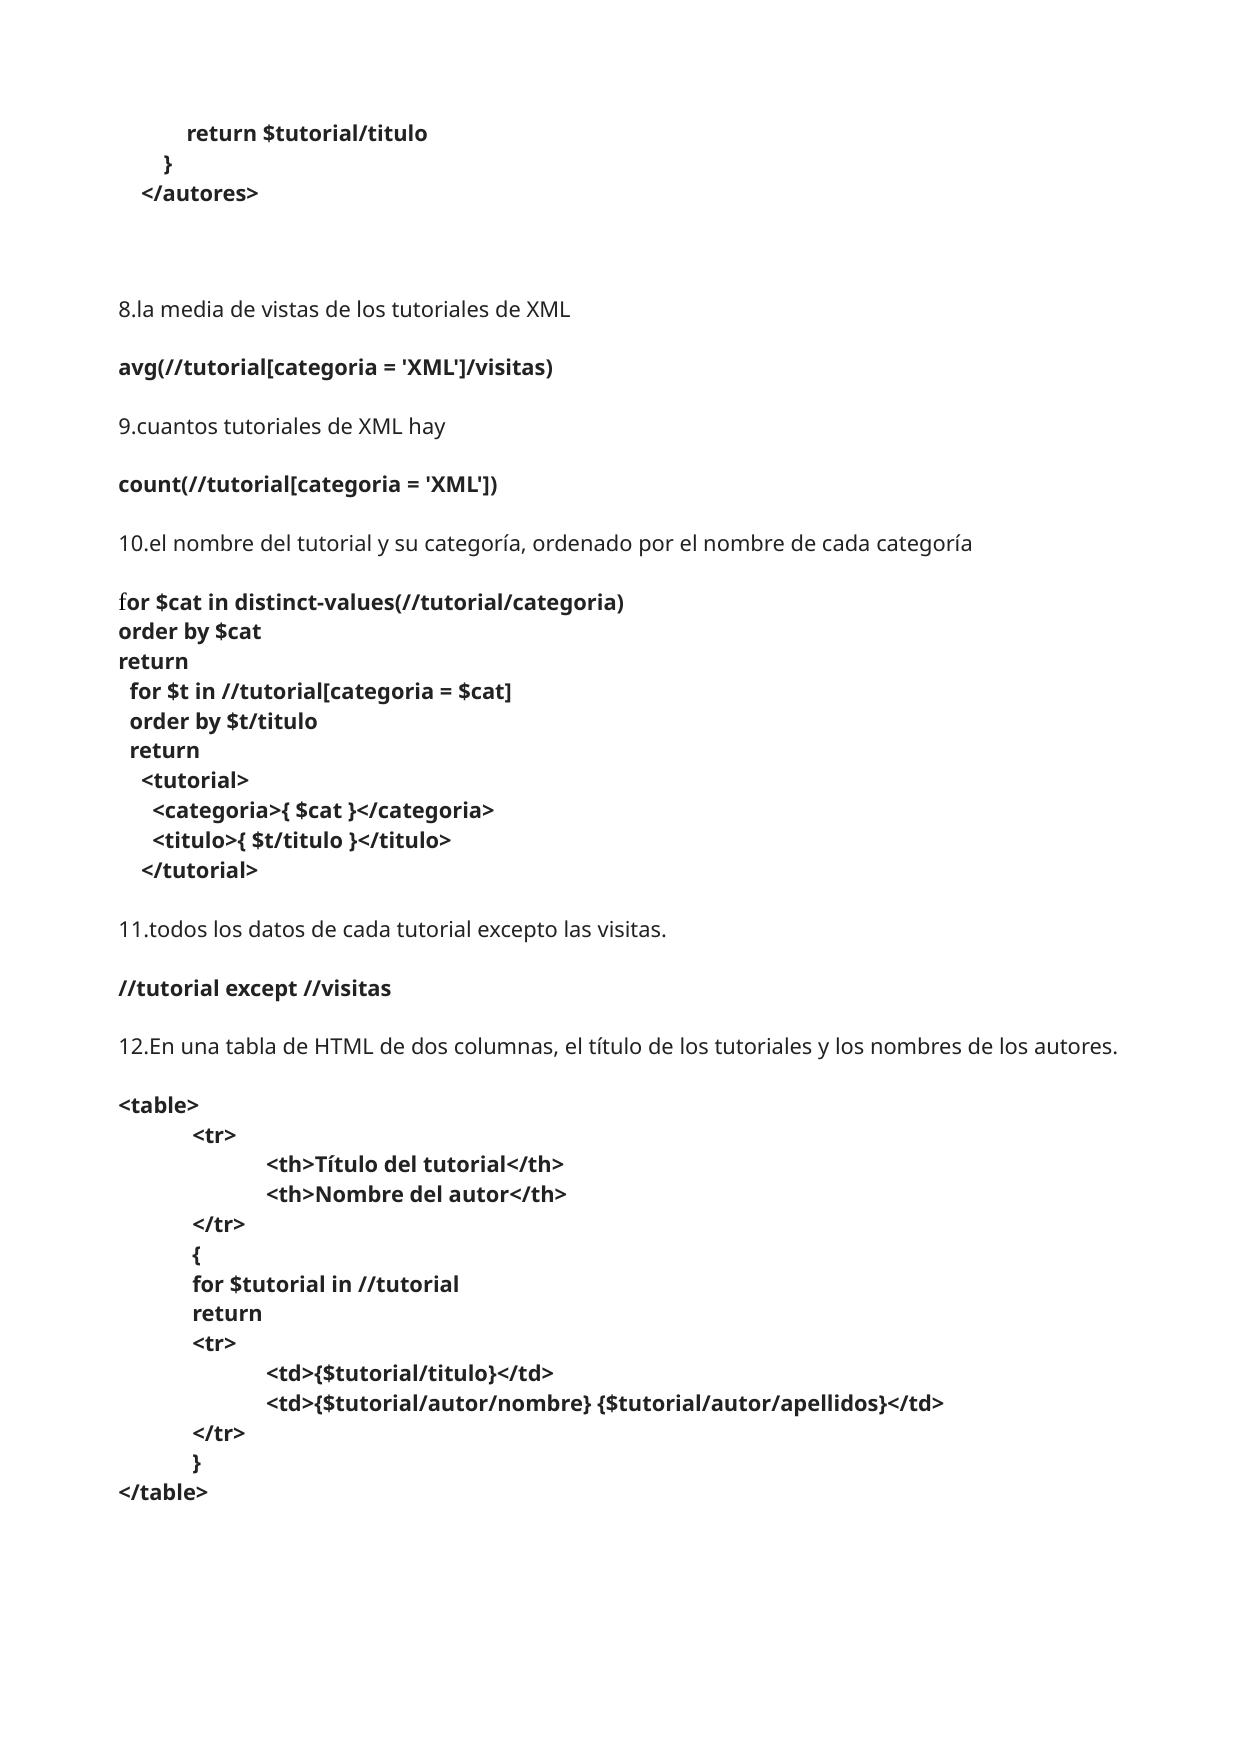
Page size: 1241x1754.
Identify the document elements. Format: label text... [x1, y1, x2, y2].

text return $tutorial/titulo [118, 118, 1122, 148]
text return [118, 1298, 1122, 1328]
text <td>{$tutorial/autor/nombre} {$tutorial/autor/apellidos}</td> [118, 1388, 1122, 1417]
text avg(//tutorial[categoria = 'XML']/visitas) [118, 352, 1122, 382]
text <td>{$tutorial/titulo}</td> [118, 1358, 1122, 1388]
text <titulo>{ $t/titulo }</titulo> [118, 825, 1122, 854]
text { [118, 1239, 1122, 1268]
text for $cat in distinct-values(//tutorial/categoria) [118, 586, 1122, 616]
text } [118, 1447, 1122, 1477]
text } [118, 148, 1122, 178]
text <tutorial> [118, 765, 1122, 795]
text return [118, 735, 1122, 765]
text for $tutorial in //tutorial [118, 1268, 1122, 1298]
text 9.cuantos tutoriales de XML hay [118, 411, 1122, 441]
text </tr> [118, 1209, 1122, 1239]
text </autores> [118, 178, 1122, 207]
text order by $cat [118, 616, 1122, 646]
text order by $t/titulo [118, 706, 1122, 735]
text 8.la media de vistas de los tutoriales de XML [118, 294, 1122, 323]
text 11.todos los datos de cada tutorial excepto las visitas. [118, 914, 1122, 944]
text for $t in //tutorial[categoria = $cat] [118, 676, 1122, 706]
text </tutorial> [118, 854, 1122, 884]
text count(//tutorial[categoria = 'XML']) [118, 469, 1122, 499]
text return [118, 646, 1122, 676]
text <tr> [118, 1119, 1122, 1149]
text //tutorial except //visitas [118, 973, 1122, 1002]
text </table> [118, 1477, 1122, 1507]
text 10.el nombre del tutorial y su categoría, ordenado por el nombre de cada categoría [118, 528, 1122, 558]
text <th>Título del tutorial</th> [118, 1149, 1122, 1179]
text <th>Nombre del autor</th> [118, 1179, 1122, 1209]
text </tr> [118, 1417, 1122, 1447]
text <tr> [118, 1328, 1122, 1358]
text <table> [118, 1090, 1122, 1119]
text <categoria>{ $cat }</categoria> [118, 795, 1122, 825]
text 12.En una tabla de HTML de dos columnas, el título de los tutoriales y los nombres de los autores. [118, 1031, 1122, 1061]
